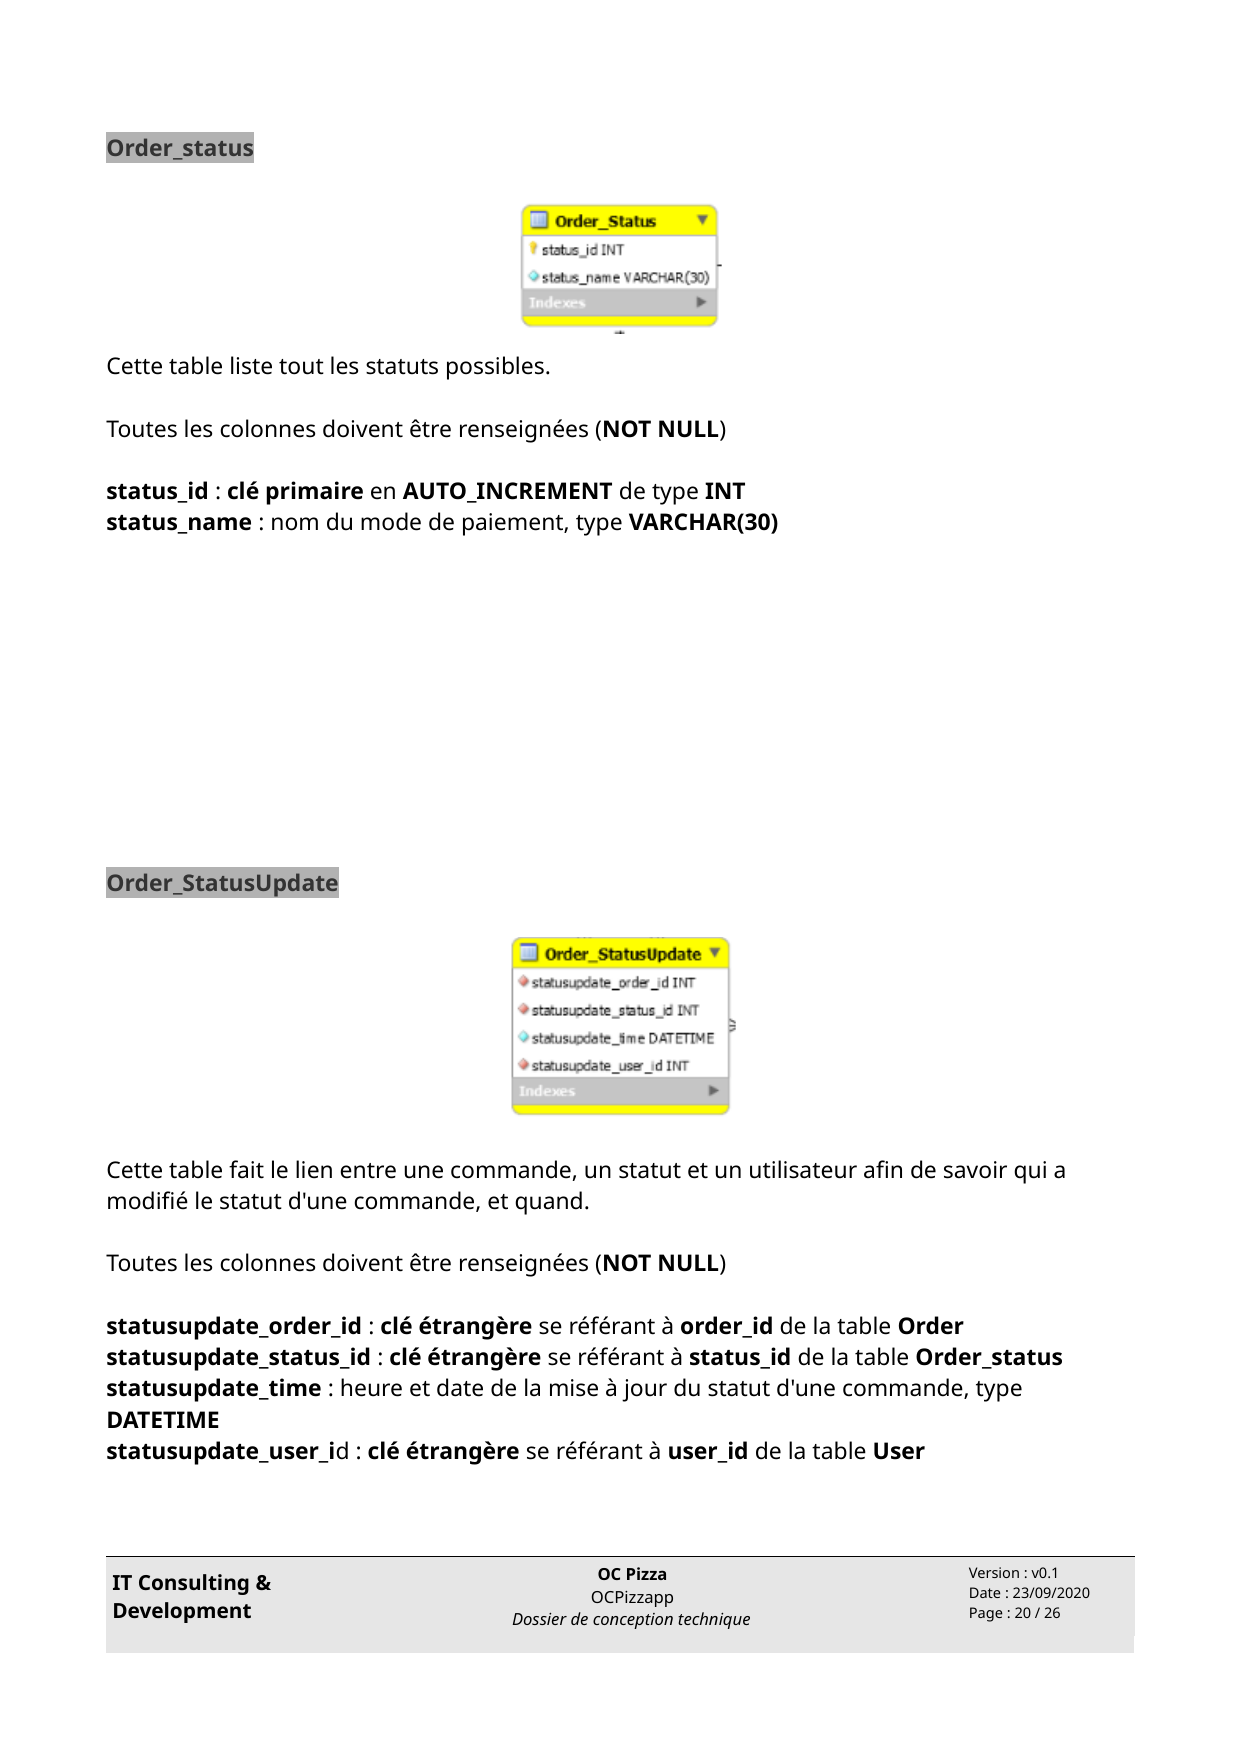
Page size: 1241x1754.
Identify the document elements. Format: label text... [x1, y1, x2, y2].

text Order_StatusUpdate [106, 867, 1134, 898]
text status_name : nom du mode de paiement, type VARCHAR(30) [106, 506, 1134, 538]
picture [504, 937, 736, 1123]
picture [518, 202, 722, 334]
text status_id : clé primaire en AUTO_INCREMENT de type INT [106, 475, 1134, 506]
text Order_status [106, 132, 1134, 163]
text statusupdate_time : heure et date de la mise à jour du statut d'une commande, type DATETIME [106, 1372, 1134, 1435]
text statusupdate_status_id : clé étrangère se référant à status_id de la table Order_status [106, 1341, 1134, 1372]
text Cette table liste tout les statuts possibles. [106, 350, 1134, 381]
text Cette table fait le lien entre une commande, un statut et un utilisateur afin de savoir qui a modifié le statut d'une commande, et quand. [106, 1153, 1134, 1216]
text Toutes les colonnes doivent être renseignées (NOT NULL) [106, 1247, 1134, 1278]
text statusupdate_user_id : clé étrangère se référant à user_id de la table User [106, 1435, 1134, 1466]
text statusupdate_order_id : clé étrangère se référant à order_id de la table Order [106, 1310, 1134, 1341]
text Toutes les colonnes doivent être renseignées (NOT NULL) [106, 413, 1134, 444]
